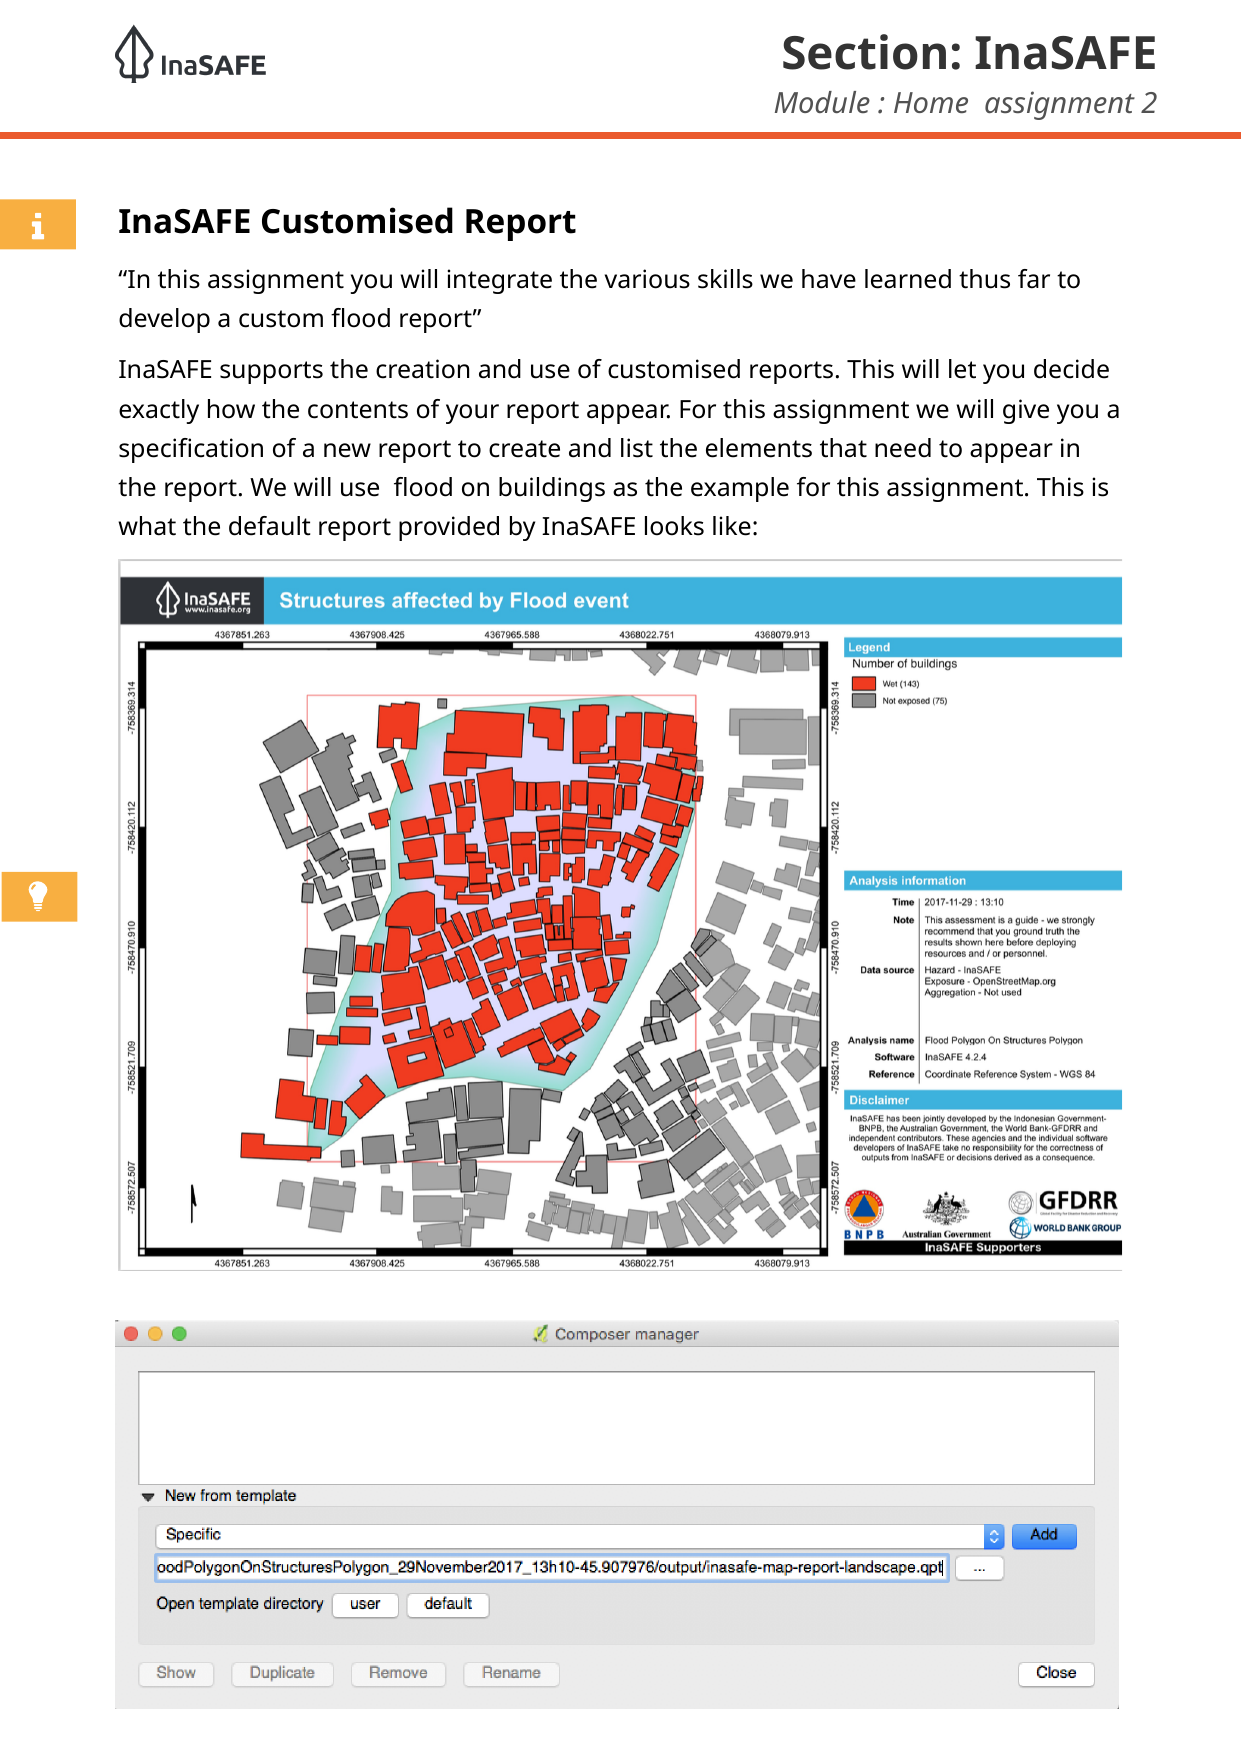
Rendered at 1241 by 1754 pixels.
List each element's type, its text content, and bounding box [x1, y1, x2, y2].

text “In this assignment you will integrate the various skills we have learned thus far to develop a custom flood report” [118, 262, 1122, 335]
text InaSAFE supports the creation and use of customised reports. This will let you decide exactly how the contents of your report appear. For this assignment we will give you a specification of a new report to create and list the elements that need to appear in the report. We will use flood on buildings as the example for this assignment. This is what the default report provided by InaSAFE looks like: [118, 352, 1122, 543]
picture [95, 6, 291, 103]
picture [115, 1320, 1119, 1709]
picture [118, 559, 1123, 1271]
subtitle InaSAFE Customised Report [118, 198, 1122, 243]
